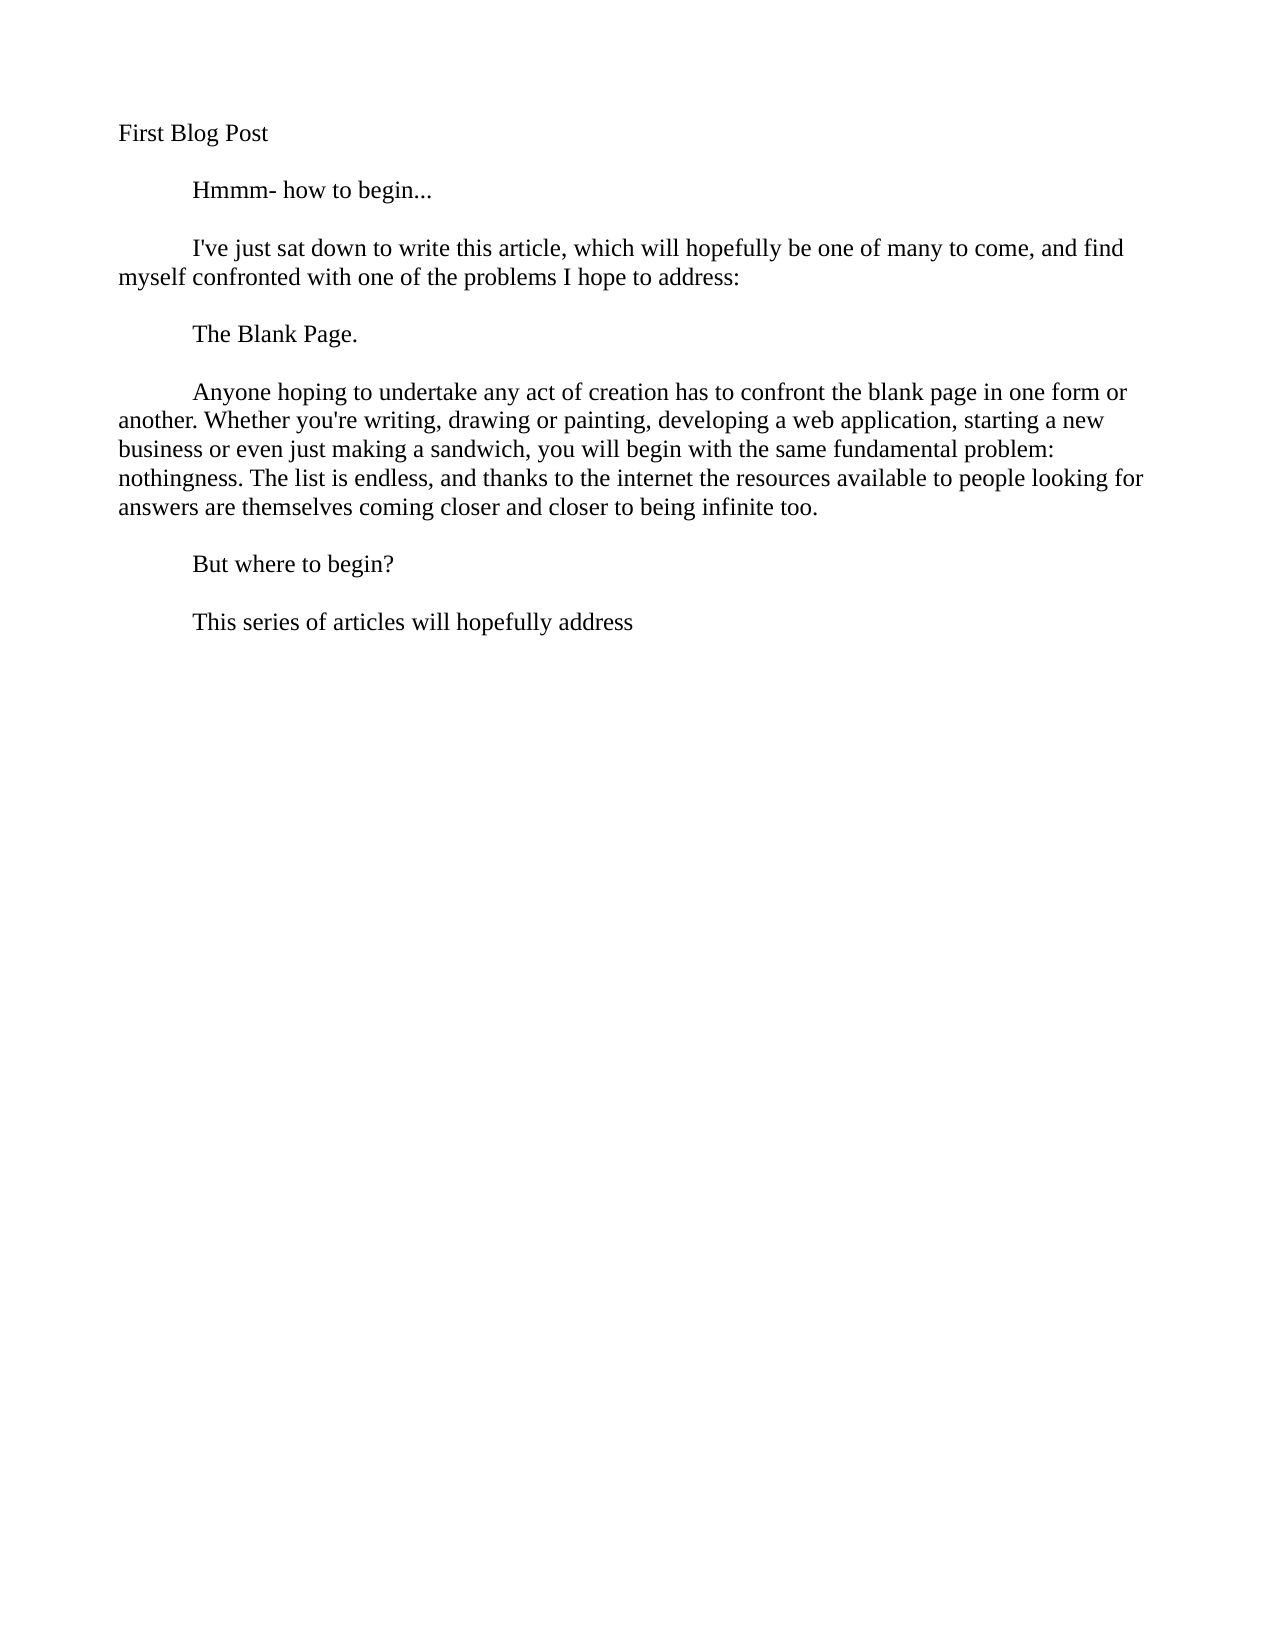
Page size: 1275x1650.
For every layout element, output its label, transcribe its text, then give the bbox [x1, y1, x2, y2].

text I've just sat down to write this article, which will hopefully be one of many to come, and find myself confronted with one of the problems I hope to address: [118, 233, 1157, 291]
text This series of articles will hopefully address [118, 607, 1157, 636]
text The Blank Page. [118, 319, 1157, 348]
text First Blog Post [118, 118, 1157, 147]
text But where to begin? [118, 549, 1157, 578]
text Anyone hoping to undertake any act of creation has to confront the blank page in one form or another. Whether you're writing, drawing or painting, developing a web application, starting a new business or even just making a sandwich, you will begin with the same fundamental problem: nothingness. The list is endless, and thanks to the internet the resources available to people looking for answers are themselves coming closer and closer to being infinite too. [118, 377, 1157, 521]
text Hmmm- how to begin... [118, 176, 1157, 204]
